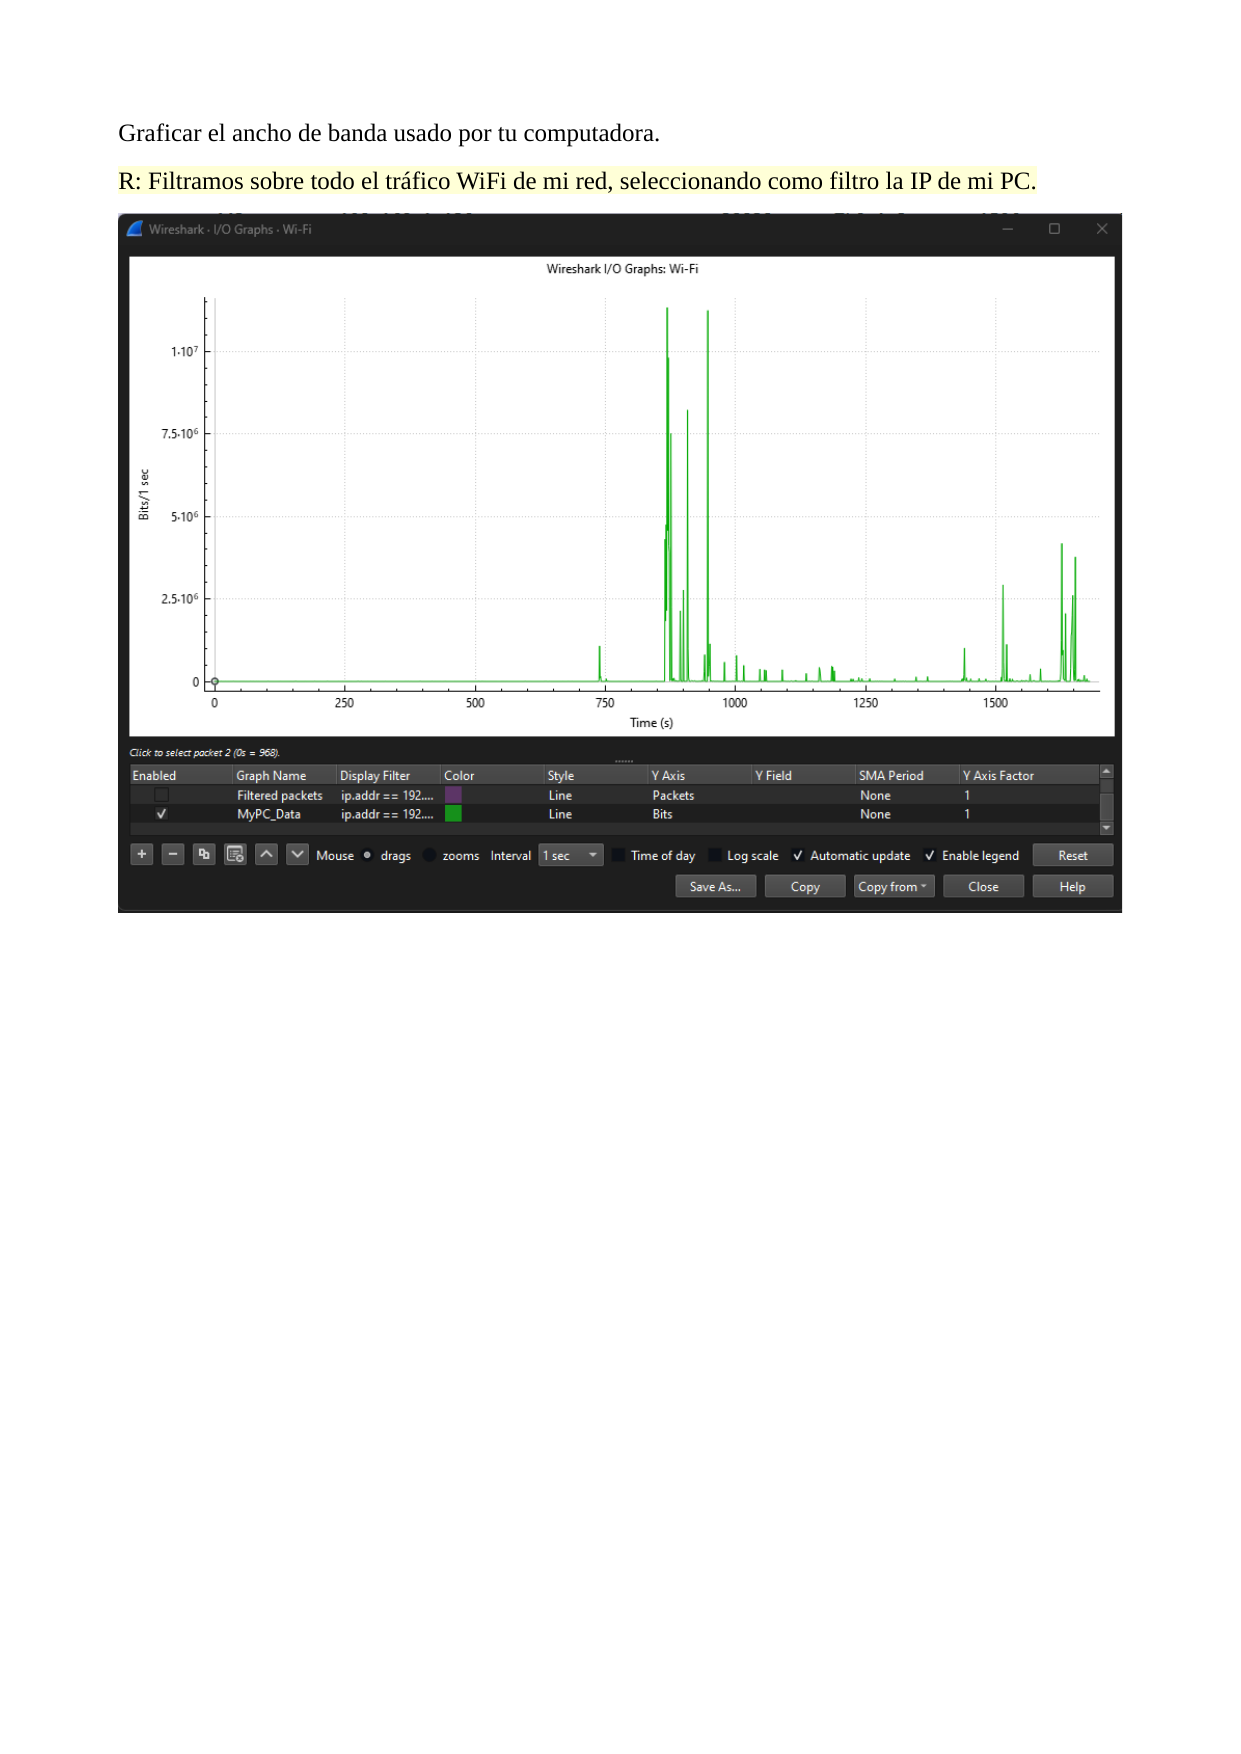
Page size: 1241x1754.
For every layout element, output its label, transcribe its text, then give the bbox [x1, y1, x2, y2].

picture [118, 213, 1123, 913]
text Graficar el ancho de banda usado por tu computadora. [118, 118, 1122, 147]
text R: Filtramos sobre todo el tráfico WiFi de mi red, seleccionando como filtro la IP de mi PC. [118, 166, 1122, 194]
